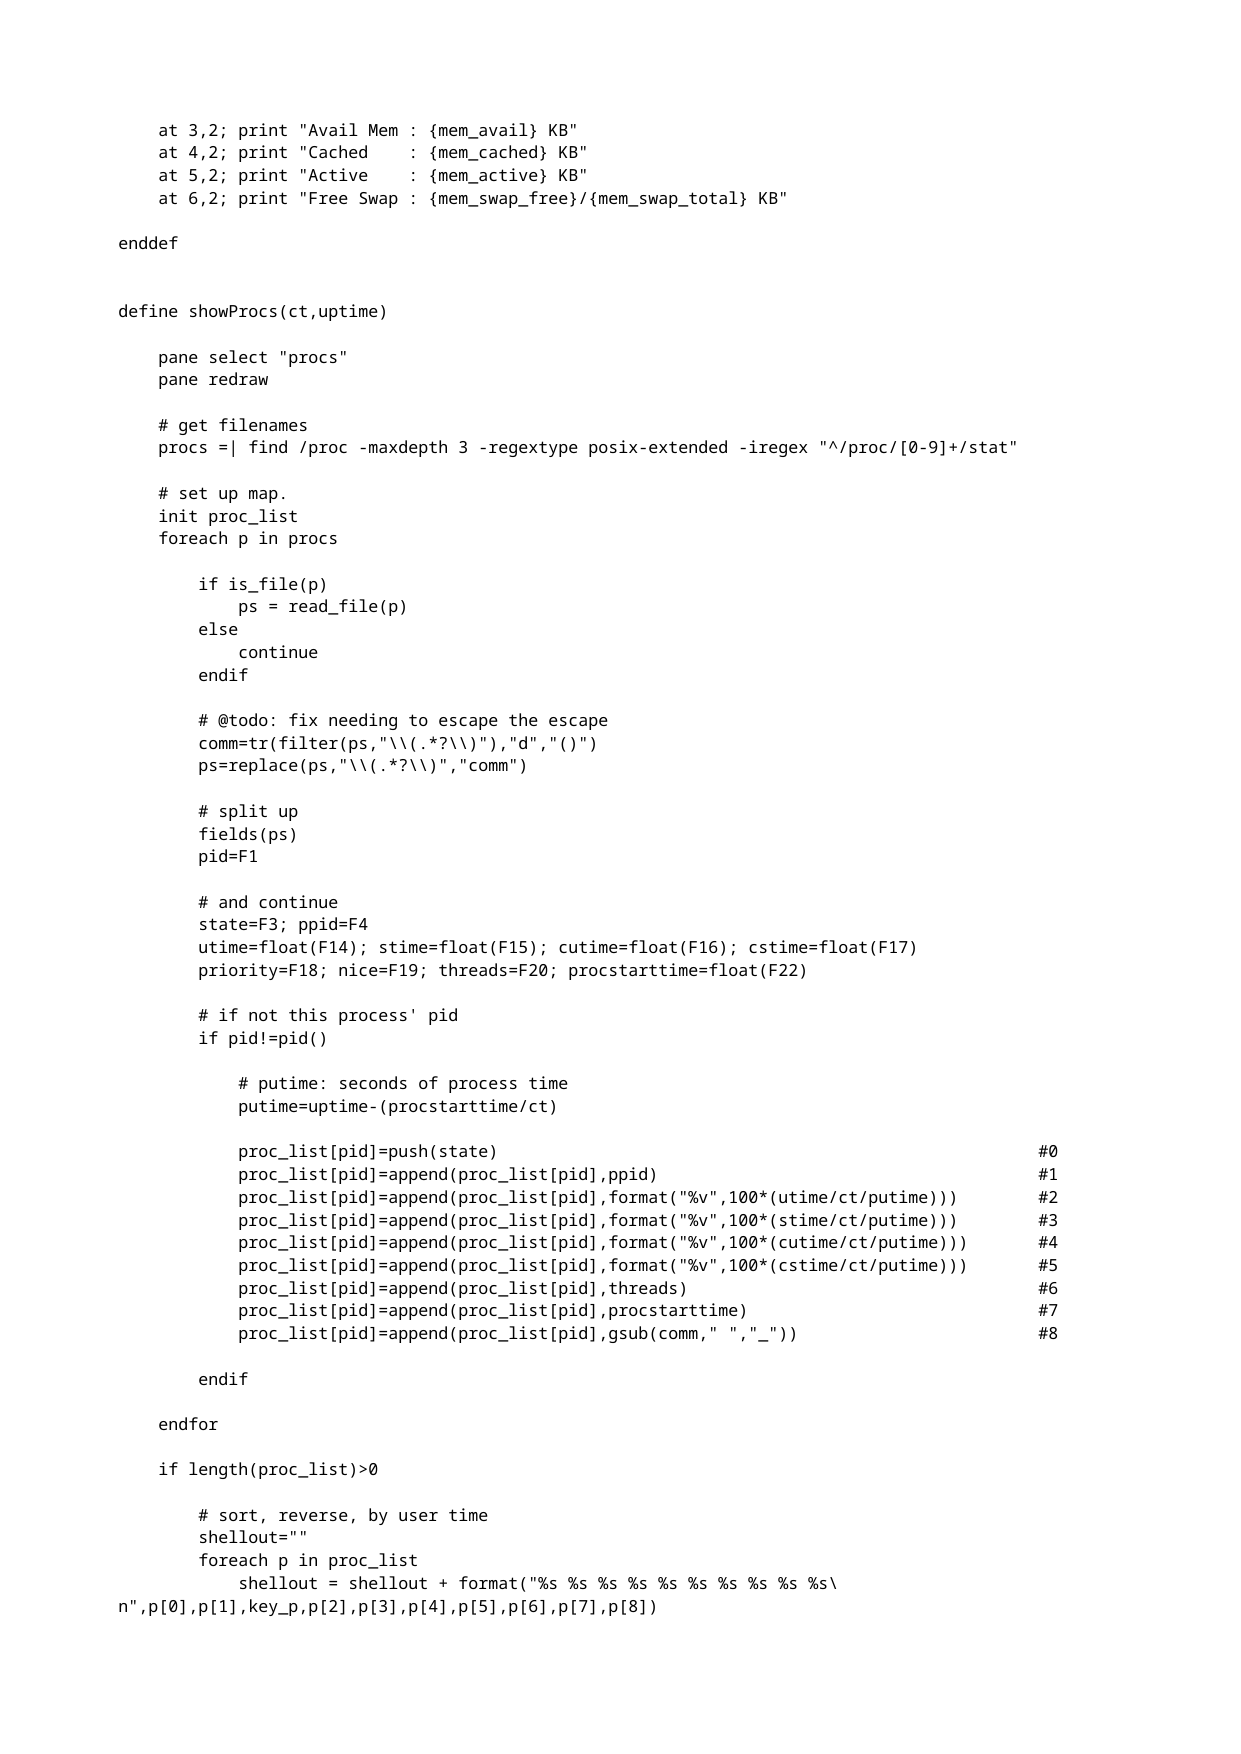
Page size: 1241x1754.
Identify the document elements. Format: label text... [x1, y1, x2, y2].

text at 4,2; print "Cached : {mem_cached} KB" [118, 141, 1122, 163]
text proc_list[pid]=append(proc_list[pid],format("%v",100*(cstime/ct/putime))) #5 [118, 1253, 1122, 1276]
text proc_list[pid]=append(proc_list[pid],format("%v",100*(stime/ct/putime))) #3 [118, 1208, 1122, 1231]
text # if not this process' pid [118, 1004, 1122, 1026]
text proc_list[pid]=append(proc_list[pid],format("%v",100*(cutime/ct/putime))) #4 [118, 1231, 1122, 1253]
text proc_list[pid]=push(state) #0 [118, 1140, 1122, 1163]
text ps=replace(ps,"\\(.*?\\)","comm") [118, 754, 1122, 777]
text # set up map. [118, 481, 1122, 504]
text procs =| find /proc -maxdepth 3 -regextype posix-extended -iregex "^/proc/[0-9]+/stat" [118, 436, 1122, 459]
text else [118, 618, 1122, 640]
text define showProcs(ct,uptime) [118, 300, 1122, 322]
text # get filenames [118, 413, 1122, 436]
text utime=float(F14); stime=float(F15); cutime=float(F16); cstime=float(F17) [118, 936, 1122, 958]
text pid=F1 [118, 845, 1122, 867]
text shellout="" [118, 1526, 1122, 1549]
text if length(proc_list)>0 [118, 1458, 1122, 1481]
text proc_list[pid]=append(proc_list[pid],procstarttime) #7 [118, 1299, 1122, 1322]
text at 6,2; print "Free Swap : {mem_swap_free}/{mem_swap_total} KB" [118, 186, 1122, 209]
text ps = read_file(p) [118, 595, 1122, 618]
text shellout = shellout + format("%s %s %s %s %s %s %s %s %s %s\n",p[0],p[1],key_p,p[2],p[3],p[4],p[5],p[6],p[7],p[8]) [118, 1571, 1122, 1617]
text endfor [118, 1412, 1122, 1435]
text # @todo: fix needing to escape the escape [118, 708, 1122, 731]
text # split up [118, 799, 1122, 822]
text foreach p in procs [118, 527, 1122, 549]
text at 3,2; print "Avail Mem : {mem_avail} KB" [118, 118, 1122, 141]
text endif [118, 663, 1122, 686]
text comm=tr(filter(ps,"\\(.*?\\)"),"d","()") [118, 731, 1122, 754]
text foreach p in proc_list [118, 1549, 1122, 1571]
text pane select "procs" [118, 345, 1122, 368]
text if is_file(p) [118, 572, 1122, 595]
text proc_list[pid]=append(proc_list[pid],gsub(comm," ","_")) #8 [118, 1322, 1122, 1344]
text if pid!=pid() [118, 1026, 1122, 1049]
text proc_list[pid]=append(proc_list[pid],ppid) #1 [118, 1163, 1122, 1185]
text proc_list[pid]=append(proc_list[pid],threads) #6 [118, 1276, 1122, 1299]
text init proc_list [118, 504, 1122, 527]
text # sort, reverse, by user time [118, 1503, 1122, 1526]
text endif [118, 1367, 1122, 1390]
text fields(ps) [118, 822, 1122, 845]
text proc_list[pid]=append(proc_list[pid],format("%v",100*(utime/ct/putime))) #2 [118, 1185, 1122, 1208]
text state=F3; ppid=F4 [118, 913, 1122, 936]
text priority=F18; nice=F19; threads=F20; procstarttime=float(F22) [118, 958, 1122, 981]
text continue [118, 640, 1122, 663]
text pane redraw [118, 368, 1122, 391]
text at 5,2; print "Active : {mem_active} KB" [118, 163, 1122, 186]
text # and continue [118, 890, 1122, 913]
text enddef [118, 232, 1122, 254]
text # putime: seconds of process time [118, 1072, 1122, 1094]
text putime=uptime-(procstarttime/ct) [118, 1094, 1122, 1117]
